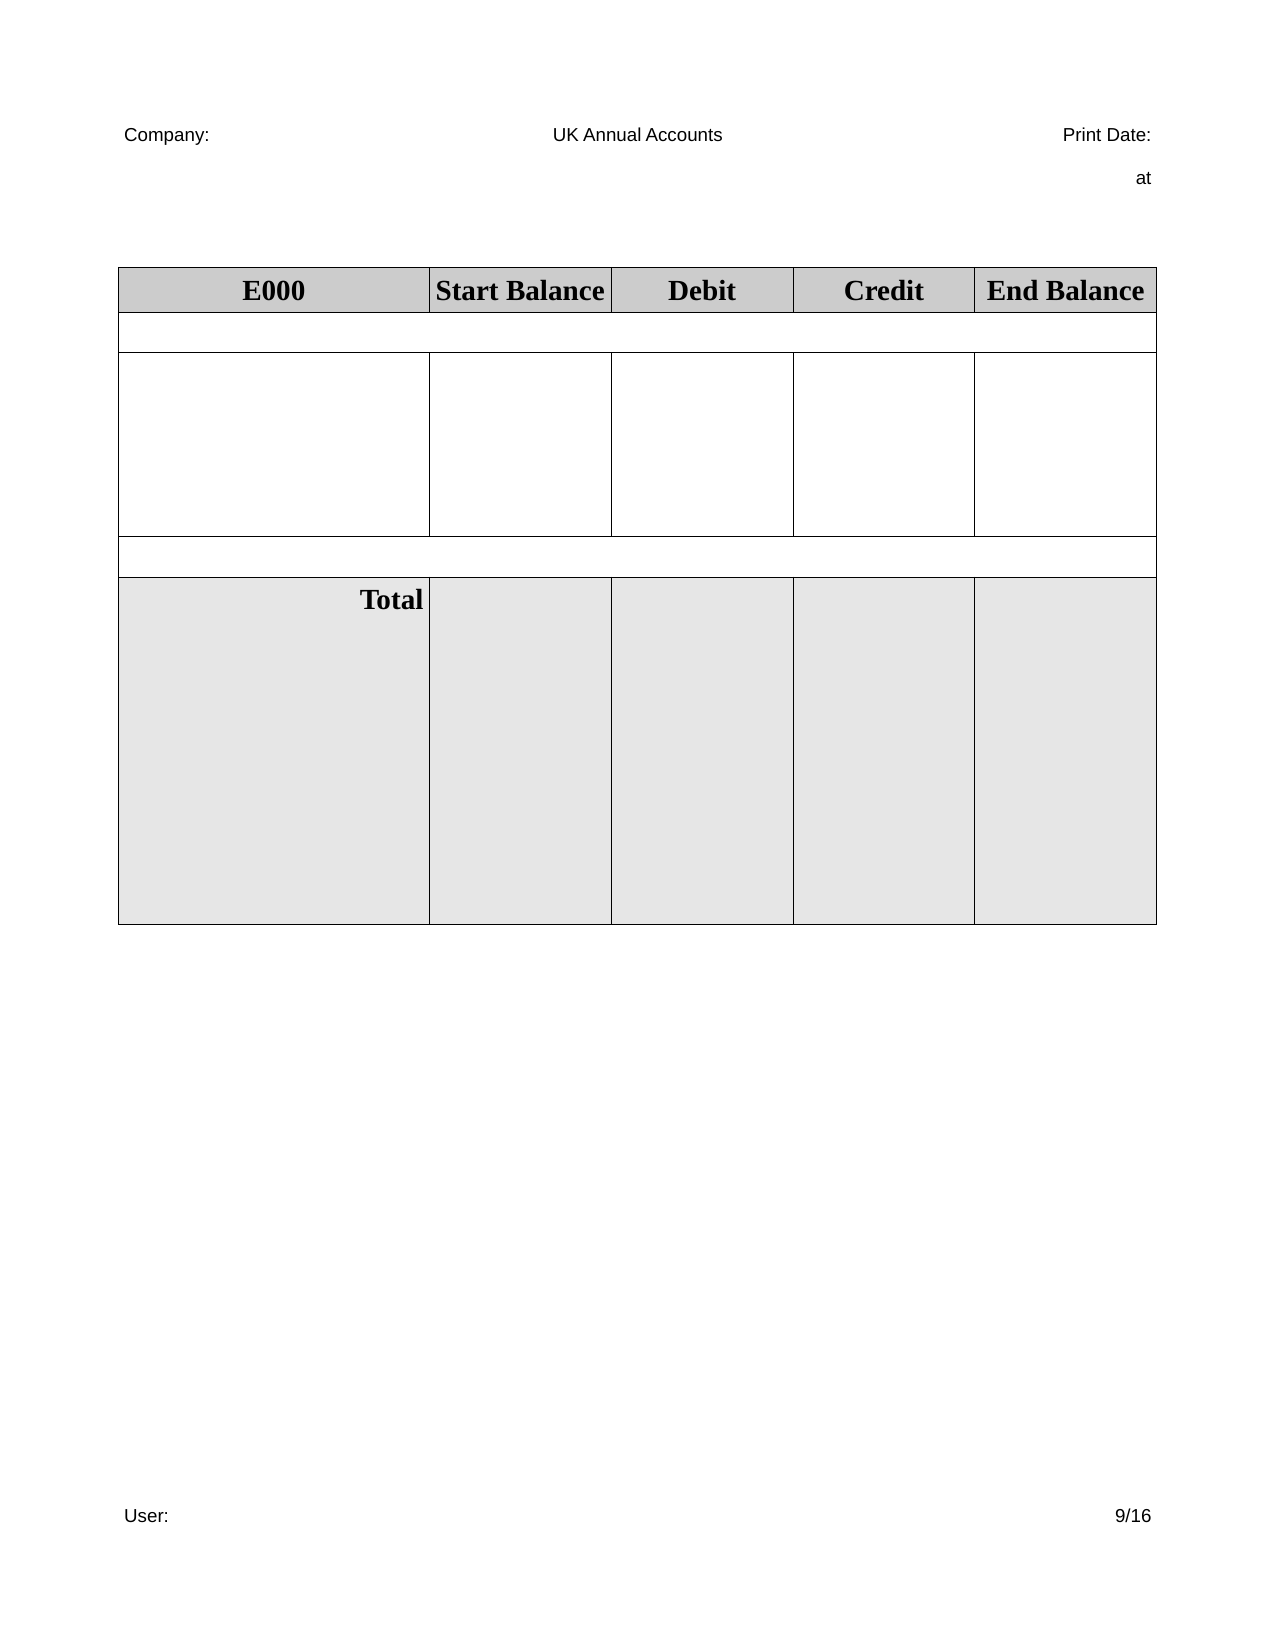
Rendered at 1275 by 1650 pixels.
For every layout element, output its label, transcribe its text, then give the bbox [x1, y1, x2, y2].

table_cell <format_currency(account['debit'], user.language, company.currency)> [612, 353, 793, 536]
table_cell <format_currency(account['start_balance'], user.language, company.currency)> [430, 353, 611, 536]
table_header End Balance [975, 268, 1156, 312]
table_cell <format_currency(sum(E000_accounts, 'debit'), user.language, company.currency)> [612, 578, 793, 924]
table_cell <account['code'] and account['code'] + ' ' or ''><account['name']> [119, 353, 429, 536]
table_cell <for each="account in E000_accounts"> [119, 313, 1156, 352]
table_cell <format_currency(account['credit'], user.language, company.currency)> [794, 353, 974, 536]
table_cell Total [119, 578, 429, 924]
table_cell <format_currency(sum(E000_accounts, 'credit'), user.language, company.currency)> [794, 578, 974, 924]
table_header Credit [794, 268, 974, 312]
table_cell <format_currency(sum(E000_accounts, 'start_balance'), user.language, company.currency)> [430, 578, 611, 924]
table_cell <format_currency(sum(E000_accounts, 'end_balance'), user.language, company.currency)> [975, 578, 1156, 924]
table_header Start Balance [430, 268, 611, 312]
table_cell <format_currency(account['end_balance'], user.language, company.currency)> [975, 353, 1156, 536]
table_header Debit [612, 268, 793, 312]
table_cell </for> [119, 537, 1156, 577]
table_header E000 [119, 268, 429, 312]
